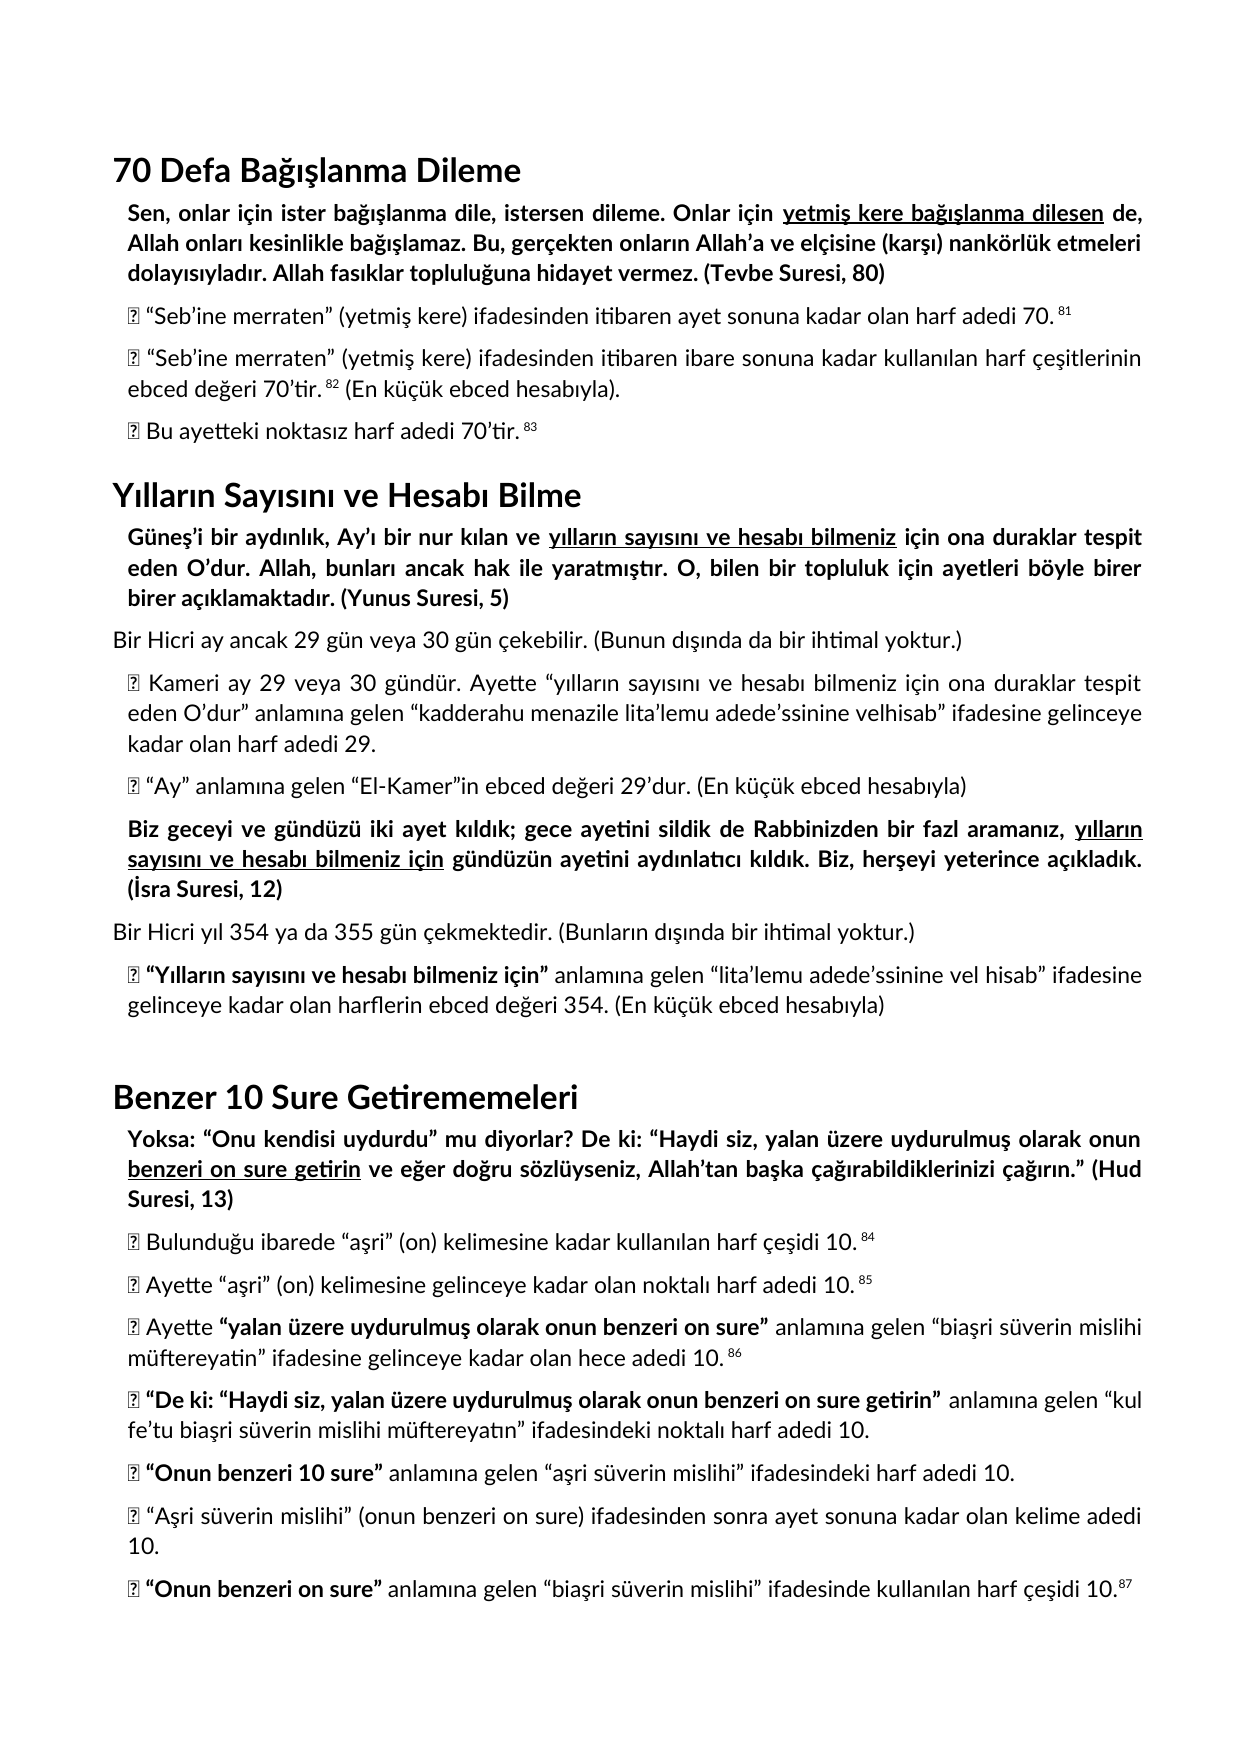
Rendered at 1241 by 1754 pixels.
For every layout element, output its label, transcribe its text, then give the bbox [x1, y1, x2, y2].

text  “Yılların sayısını ve hesabı bilmeniz için” anlamına gelen “lita’lemu adede’ssinine vel hisab” ifadesine gelinceye kadar olan harflerin ebced değeri 354. (En küçük ebced hesabıyla) [127, 961, 1143, 1018]
text  Kameri ay 29 veya 30 gündür. Ayette “yılların sayısını ve hesabı bilmeniz için ona duraklar tespit eden O’dur” anlamına gelen “kadderahu menazile lita’lemu adede’ssinine velhisab” ifadesine gelinceye kadar olan harf adedi 29. [127, 669, 1143, 757]
subtitle 70 Defa Bağışlanma Dileme [112, 150, 1165, 190]
text  “Seb’ine merraten” (yetmiş kere) ifadesinden itibaren ibare sonuna kadar kullanılan harf çeşitlerinin ebced değeri 70’tir. 82 (En küçük ebced hesabıyla). [127, 344, 1143, 402]
text  Ayette “yalan üzere uydurulmuş olarak onun benzeri on sure” anlamına gelen “biaşri süverin mislihi müftereyatin” ifadesine gelinceye kadar olan hece adedi 10. 86 [127, 1313, 1143, 1371]
text Sen, onlar için ister bağışlanma dile, istersen dileme. Onlar için yetmiş kere bağışlanma dilesen de, Allah onları kesinlikle bağışlamaz. Bu, gerçekten onların Allah’a ve elçisine (karşı) nankörlük etmeleri dolayısıyladır. Allah fasıklar topluluğuna hidayet vermez. (Tevbe Suresi, 80) [127, 198, 1143, 286]
text Bir Hicri yıl 354 ya da 355 gün çekmektedir. (Bunların dışında bir ihtimal yoktur.) [75, 918, 1165, 945]
text  “Seb’ine merraten” (yetmiş kere) ifadesinden itibaren ayet sonuna kadar olan harf adedi 70. 81 [127, 301, 1143, 329]
text  Bulunduğu ibarede “aşri” (on) kelimesine kadar kullanılan harf çeşidi 10. 84 [127, 1228, 1143, 1255]
text  “Aşri süverin mislihi” (onun benzeri on sure) ifadesinden sonra ayet sonuna kadar olan kelime adedi 10. [127, 1502, 1143, 1559]
text  Bu ayetteki noktasız harf adedi 70’tir. 83 [127, 417, 1143, 444]
subtitle Yılların Sayısını ve Hesabı Bilme [112, 475, 1165, 515]
text  “Onun benzeri 10 sure” anlamına gelen “aşri süverin mislihi” ifadesindeki harf adedi 10. [127, 1459, 1143, 1486]
subtitle Benzer 10 Sure Getirememeleri [112, 1076, 1165, 1116]
text  “Onun benzeri on sure” anlamına gelen “biaşri süverin mislihi” ifadesinde kullanılan harf çeşidi 10.87 [127, 1574, 1143, 1602]
text  “De ki: “Haydi siz, yalan üzere uydurulmuş olarak onun benzeri on sure getirin” anlamına gelen “kul fe’tu biaşri süverin mislihi müftereyatın” ifadesindeki noktalı harf adedi 10. [127, 1386, 1143, 1444]
text  Ayette “aşri” (on) kelimesine gelinceye kadar olan noktalı harf adedi 10. 85 [127, 1270, 1143, 1298]
text Güneş’i bir aydınlık, Ay’ı bir nur kılan ve yılların sayısını ve hesabı bilmeniz için ona duraklar tespit eden O’dur. Allah, bunları ancak hak ile yaratmıştır. O, bilen bir topluluk için ayetleri böyle birer birer açıklamaktadır. (Yunus Suresi, 5) [127, 523, 1143, 611]
text  “Ay” anlamına gelen “El-Kamer”in ebced değeri 29’dur. (En küçük ebced hesabıyla) [127, 772, 1143, 799]
text Biz geceyi ve gündüzü iki ayet kıldık; gece ayetini sildik de Rabbinizden bir fazl aramanız, yılların sayısını ve hesabı bilmeniz için gündüzün ayetini aydınlatıcı kıldık. Biz, herşeyi yeterince açıkladık. (İsra Suresi, 12) [127, 815, 1143, 903]
text Yoksa: “Onu kendisi uydurdu” mu diyorlar? De ki: “Haydi siz, yalan üzere uydurulmuş olarak onun benzeri on sure getirin ve eğer doğru sözlüyseniz, Allah’tan başka çağırabildiklerinizi çağırın.” (Hud Suresi, 13) [127, 1124, 1143, 1212]
text Bir Hicri ay ancak 29 gün veya 30 gün çekebilir. (Bunun dışında da bir ihtimal yoktur.) [75, 626, 1165, 654]
